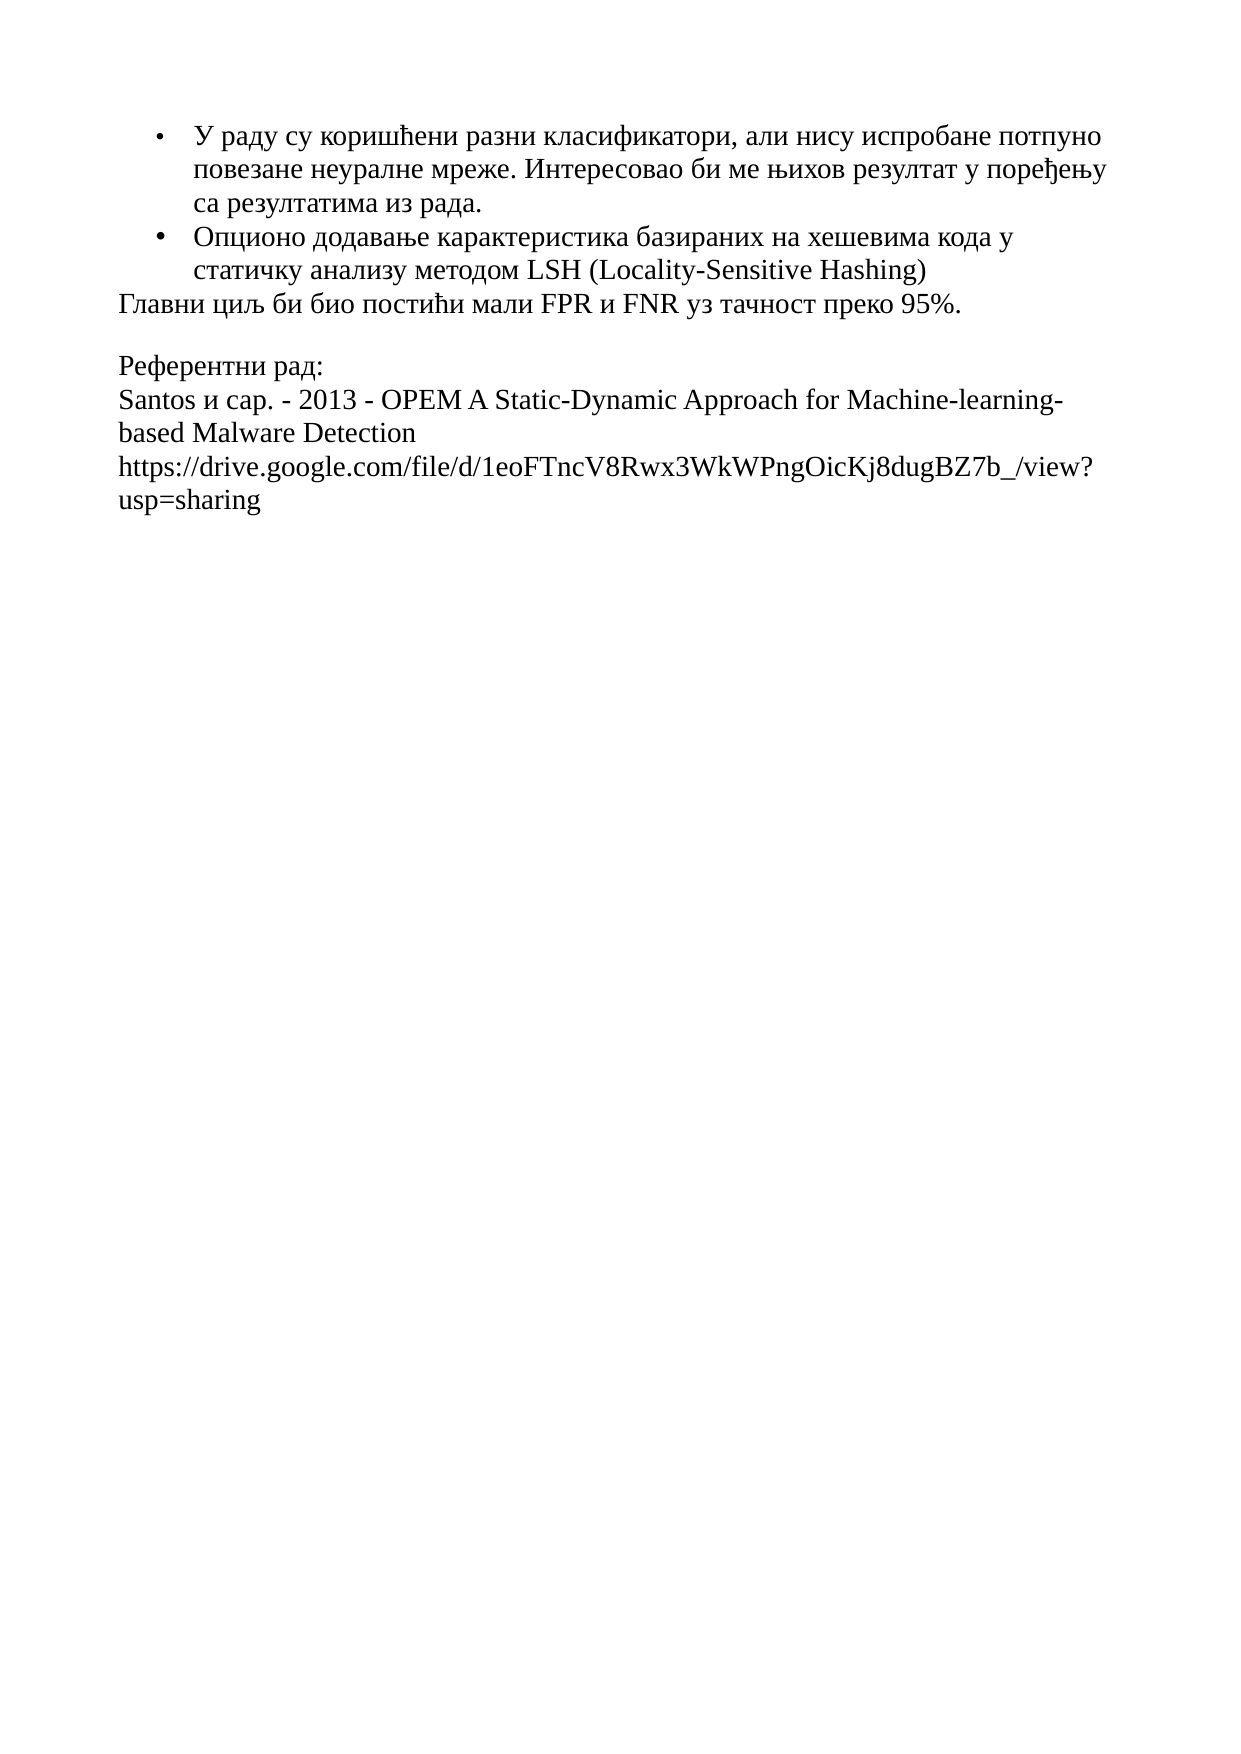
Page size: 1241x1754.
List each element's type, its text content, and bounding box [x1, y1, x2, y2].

list Опционо додавање карактеристика базираних на хешевима кода у статичку анализу методом LSH (Locality-Sensitive Hashing) [156, 219, 1122, 286]
text Главни циљ би био постићи мали FPR и FNR уз тачност преко 95%. [118, 286, 1122, 319]
list У раду су коришћени разни класификатори, али нису испробане потпуно повезане неуралне мреже. Интересовао би ме њихов резултат у поређењу са резултатима из рада. [156, 118, 1122, 219]
text https://drive.google.com/file/d/1eoFTncV8Rwx3WkWPngOicKj8dugBZ7b_/view?usp=sharing [118, 449, 1122, 516]
text Референтни рад: [118, 348, 1122, 382]
text Santos и сар. - 2013 - OPEM A Static-Dynamic Approach for Machine-learning-based Malware Detection [118, 382, 1122, 449]
